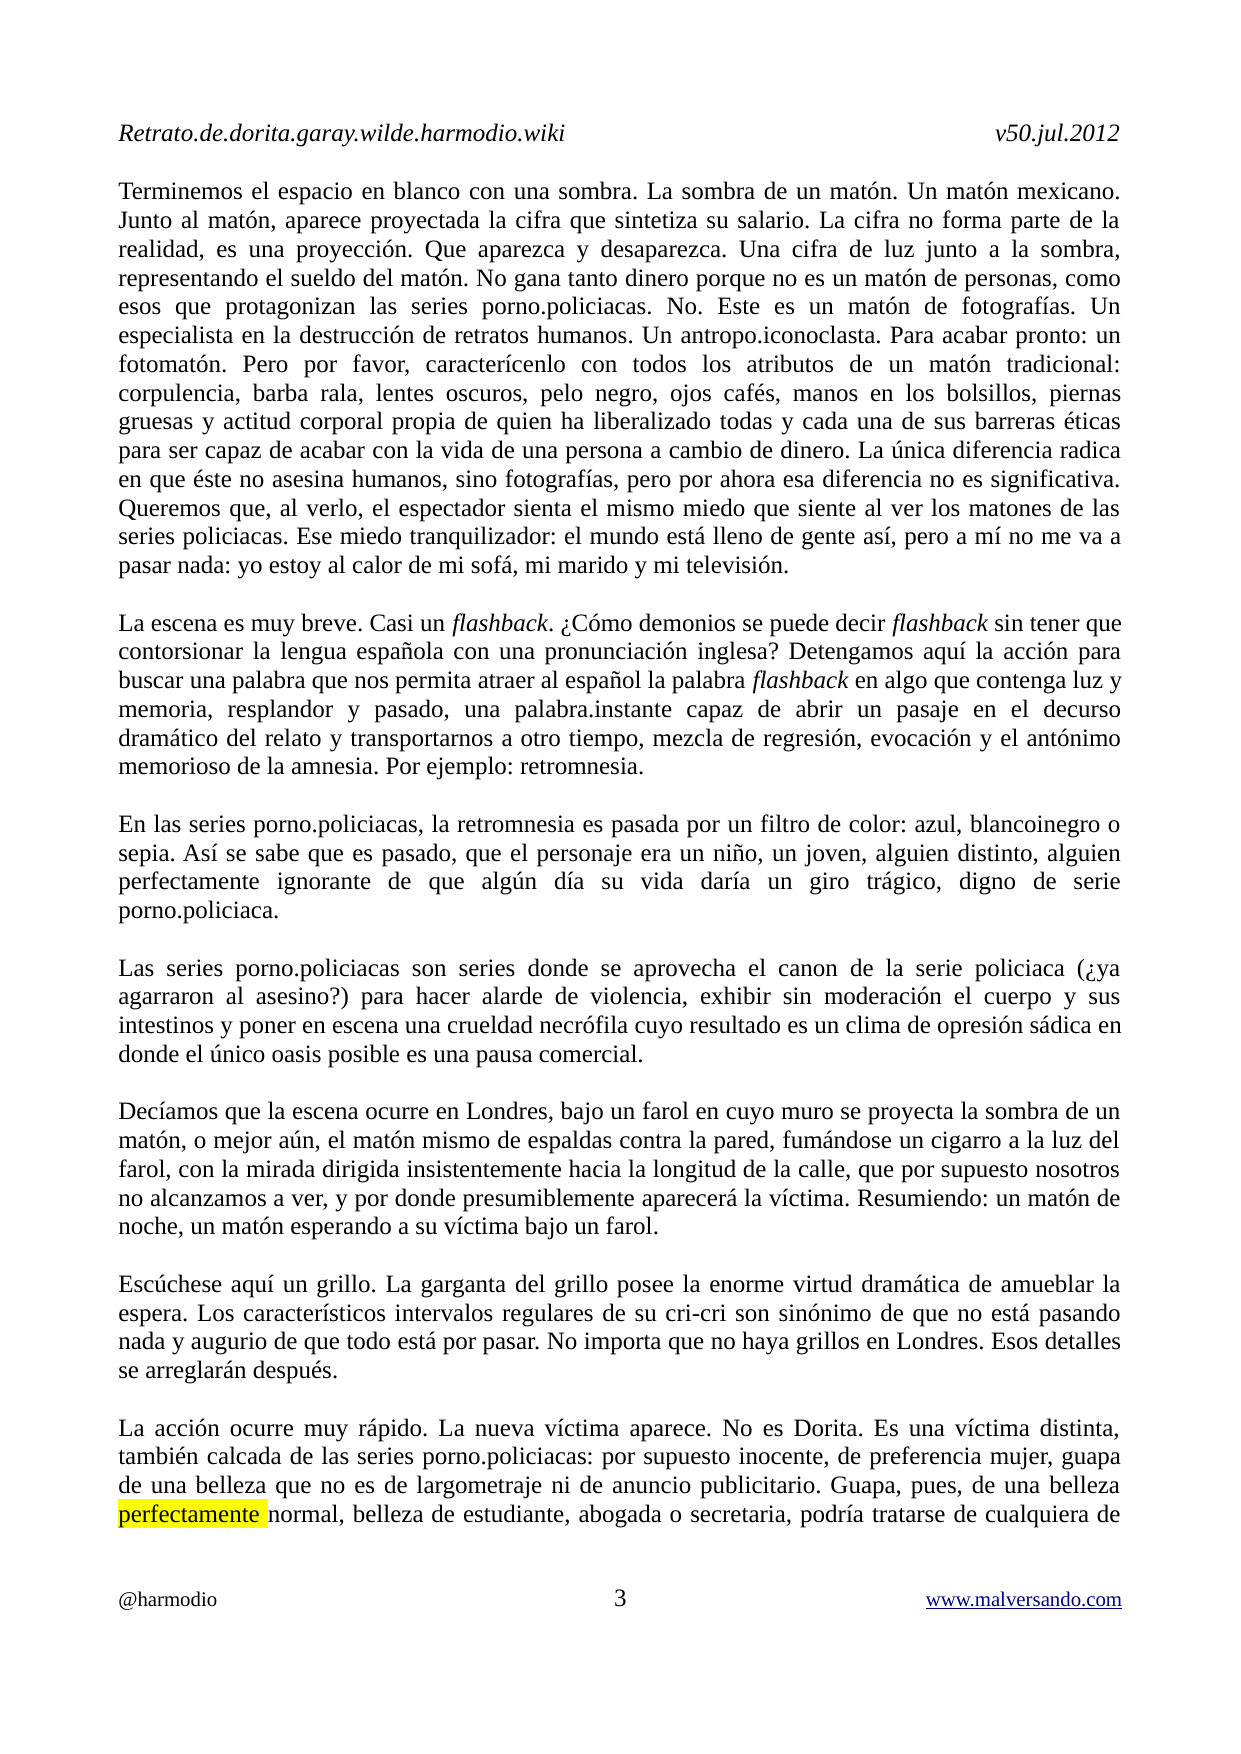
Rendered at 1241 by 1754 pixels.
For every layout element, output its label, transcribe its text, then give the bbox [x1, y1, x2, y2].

text La escena es muy breve. Casi un flashback. ¿Cómo demonios se puede decir flashback sin tener que contorsionar la lengua española con una pronunciación inglesa? Detengamos aquí la acción para buscar una palabra que nos permita atraer al español la palabra flashback en algo que contenga luz y memoria, resplandor y pasado, una palabra.instante capaz de abrir un pasaje en el decurso dramático del relato y transportarnos a otro tiempo, mezcla de regresión, evocación y el antónimo memorioso de la amnesia. Por ejemplo: retromnesia. [118, 608, 1122, 780]
text Las series porno.policiacas son series donde se aprovecha el canon de la serie policiaca (¿ya agarraron al asesino?) para hacer alarde de violencia, exhibir sin moderación el cuerpo y sus intestinos y poner en escena una crueldad necrófila cuyo resultado es un clima de opresión sádica en donde el único oasis posible es una pausa comercial. [118, 953, 1122, 1068]
text Escúchese aquí un grillo. La garganta del grillo posee la enorme virtud dramática de amueblar la espera. Los característicos intervalos regulares de su cri-cri son sinónimo de que no está pasando nada y augurio de que todo está por pasar. No importa que no haya grillos en Londres. Esos detalles se arreglarán después. [118, 1269, 1122, 1384]
text En las series porno.policiacas, la retromnesia es pasada por un filtro de color: azul, blancoinegro o sepia. Así se sabe que es pasado, que el personaje era un niño, un joven, alguien distinto, alguien perfectamente ignorante de que algún día su vida daría un giro trágico, digno de serie porno.policiaca. [118, 809, 1122, 924]
text Terminemos el espacio en blanco con una sombra. La sombra de un matón. Un matón mexicano. Junto al matón, aparece proyectada la cifra que sintetiza su salario. La cifra no forma parte de la realidad, es una proyección. Que aparezca y desaparezca. Una cifra de luz junto a la sombra, representando el sueldo del matón. No gana tanto dinero porque no es un matón de personas, como esos que protagonizan las series porno.policiacas. No. Este es un matón de fotografías. Un especialista en la destrucción de retratos humanos. Un antropo.iconoclasta. Para acabar pronto: un fotomatón. Pero por favor, caracterícenlo con todos los atributos de un matón tradicional: corpulencia, barba rala, lentes oscuros, pelo negro, ojos cafés, manos en los bolsillos, piernas gruesas y actitud corporal propia de quien ha liberalizado todas y cada una de sus barreras éticas para ser capaz de acabar con la vida de una persona a cambio de dinero. La única diferencia radica en que éste no asesina humanos, sino fotografías, pero por ahora esa diferencia no es significativa. Queremos que, al verlo, el espectador sienta el mismo miedo que siente al ver los matones de las series policiacas. Ese miedo tranquilizador: el mundo está lleno de gente así, pero a mí no me va a pasar nada: yo estoy al calor de mi sofá, mi marido y mi televisión. [118, 176, 1122, 579]
text Decíamos que la escena ocurre en Londres, bajo un farol en cuyo muro se proyecta la sombra de un matón, o mejor aún, el matón mismo de espaldas contra la pared, fumándose un cigarro a la luz del farol, con la mirada dirigida insistentemente hacia la longitud de la calle, que por supuesto nosotros no alcanzamos a ver, y por donde presumiblemente aparecerá la víctima. Resumiendo: un matón de noche, un matón esperando a su víctima bajo un farol. [118, 1096, 1122, 1240]
text La acción ocurre muy rápido. La nueva víctima aparece. No es Dorita. Es una víctima distinta, también calcada de las series porno.policiacas: por supuesto inocente, de preferencia mujer, guapa de una belleza que no es de largometraje ni de anuncio publicitario. Guapa, pues, de una belleza perfectamente normal, belleza de estudiante, abogada o secretaria, podría tratarse de cualquiera de [118, 1413, 1122, 1528]
